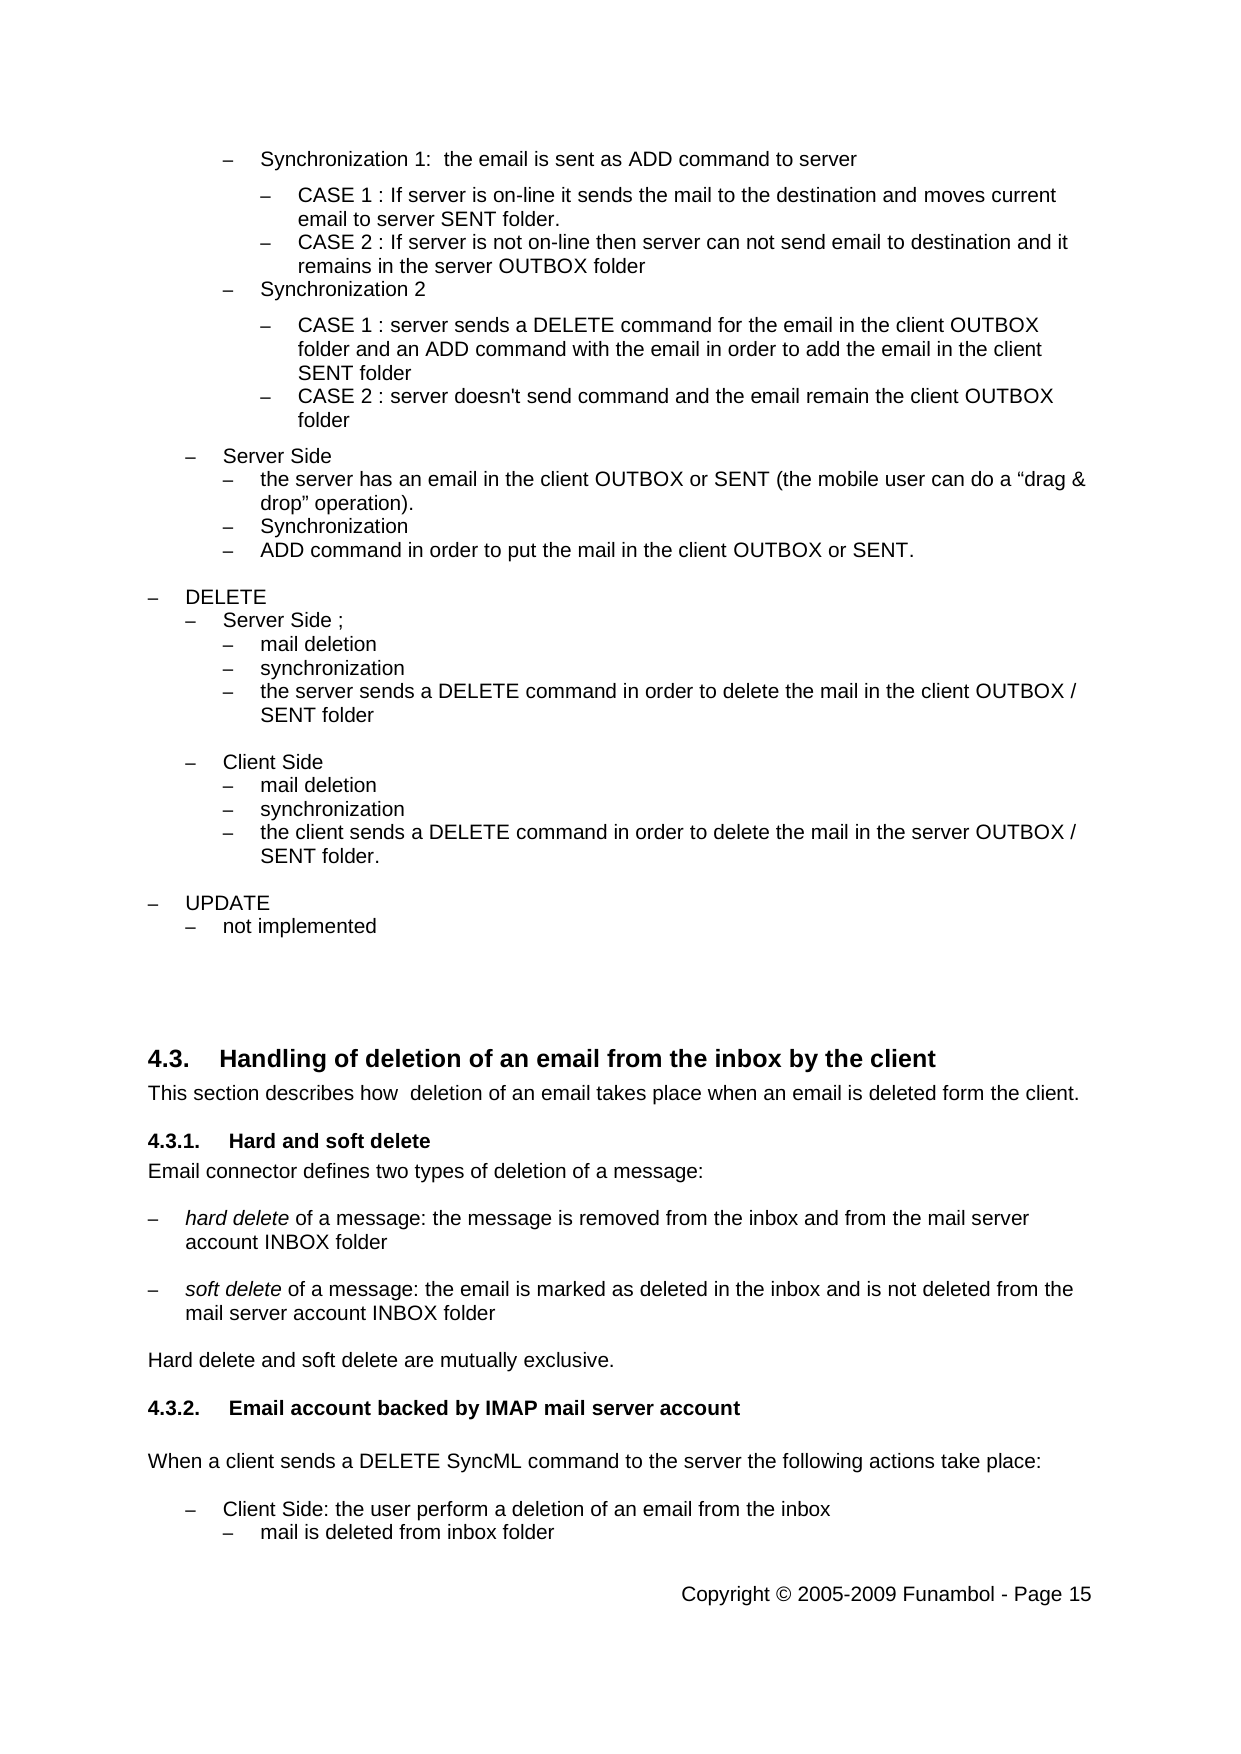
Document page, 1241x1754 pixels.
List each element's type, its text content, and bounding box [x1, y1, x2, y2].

list hard delete of a message: the message is removed from the inbox and from the mail server account INBOX folder [148, 1207, 1093, 1254]
list synchronization [223, 797, 1093, 821]
text Email connector defines two types of deletion of a message: [148, 1160, 1093, 1183]
text Hard delete and soft delete are mutually exclusive. [148, 1348, 1093, 1372]
subtitle Handling of deletion of an email from the inbox by the client [148, 1044, 1093, 1073]
list ADD command in order to put the mail in the client OUTBOX or SENT. [223, 538, 1093, 562]
list Synchronization [223, 515, 1093, 538]
list mail deletion [223, 632, 1093, 656]
text When a client sends a DELETE SyncML command to the server the following actions take place: [148, 1450, 1093, 1473]
list CASE 2 : If server is not on-line then server can not send email to destination and it remains in the server OUTBOX folder [260, 231, 1093, 278]
list Client Side [185, 750, 1093, 774]
list synchronization [223, 656, 1093, 679]
list mail deletion [223, 774, 1093, 797]
list DELETE [148, 585, 1093, 609]
list soft delete of a message: the email is marked as deleted in the inbox and is not deleted from the mail server account INBOX folder [148, 1277, 1093, 1324]
list not implemented [185, 915, 1093, 938]
list the server has an email in the client OUTBOX or SENT (the mobile user can do a “drag & drop” operation). [223, 468, 1093, 515]
list UPDATE [148, 891, 1093, 915]
list Synchronization 2 [223, 278, 1093, 301]
list CASE 2 : server doesn't send command and the email remain the client OUTBOX folder [260, 384, 1093, 432]
list CASE 1 : If server is on-line it sends the mail to the destination and moves current email to server SENT folder. [260, 184, 1093, 231]
list Server Side [185, 444, 1093, 468]
list Server Side ; [185, 609, 1093, 632]
text This section describes how deletion of an email takes place when an email is deleted form the client. [148, 1081, 1093, 1105]
list Synchronization 1: the email is sent as ADD command to server [223, 148, 1093, 171]
subtitle Hard and soft delete [148, 1130, 1093, 1153]
list CASE 1 : server sends a DELETE command for the email in the client OUTBOX folder and an ADD command with the email in order to add the email in the client SENT folder [260, 314, 1093, 384]
list the server sends a DELETE command in order to delete the mail in the client OUTBOX / SENT folder [223, 679, 1093, 727]
subtitle Email account backed by IMAP mail server account [148, 1397, 1093, 1420]
list the client sends a DELETE command in order to delete the mail in the server OUTBOX / SENT folder. [223, 821, 1093, 868]
list Client Side: the user perform a deletion of an email from the inbox [185, 1497, 1093, 1521]
list mail is deleted from inbox folder [223, 1521, 1093, 1544]
